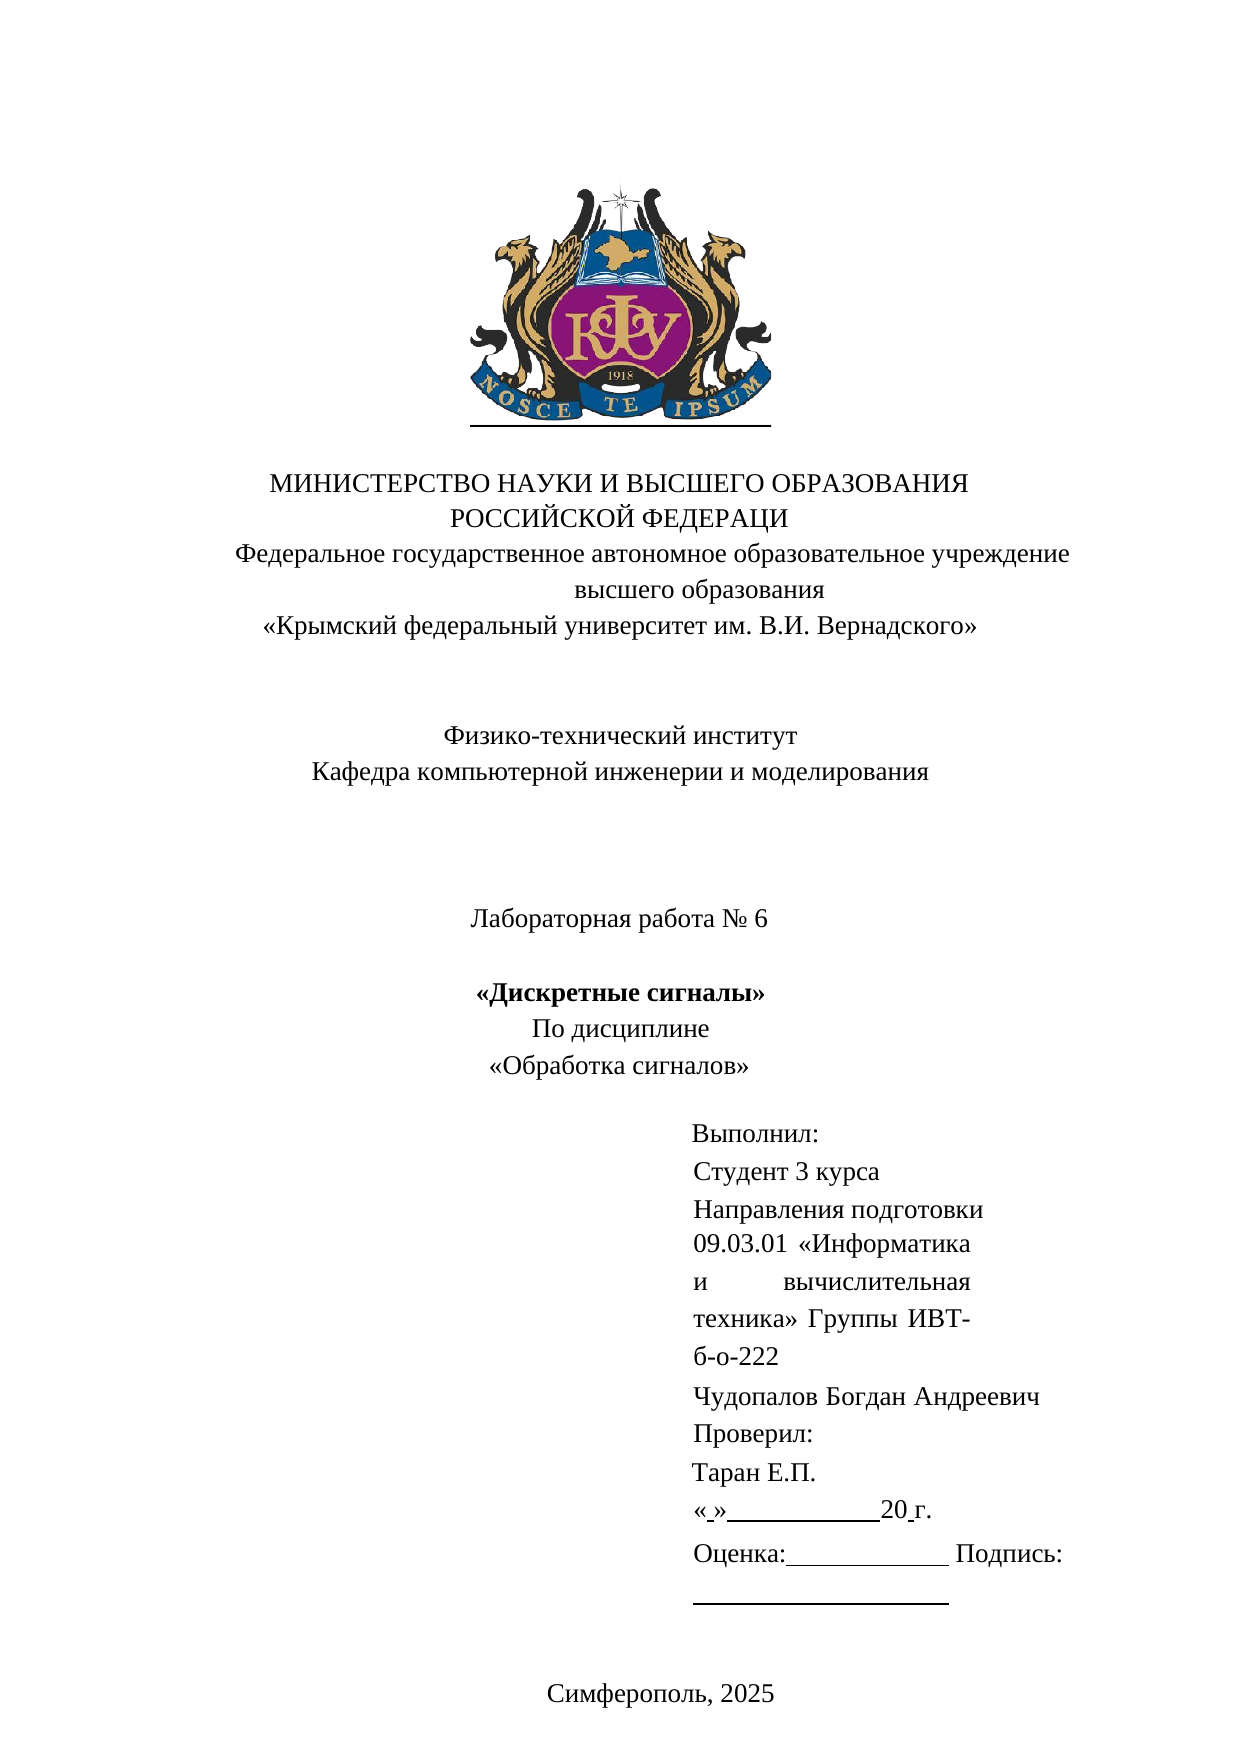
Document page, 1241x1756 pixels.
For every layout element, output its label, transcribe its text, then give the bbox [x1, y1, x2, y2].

text «Крымский федеральный университет им. В.И. Вернадского» [185, 609, 1055, 640]
text Оценка: Подпись: [693, 1537, 948, 1603]
text Кафедра компьютерной инженерии и моделирования [185, 755, 1056, 786]
text Таран Е.П. [691, 1456, 1137, 1487]
text По дисциплине [185, 1012, 1057, 1044]
text «Дискретные сигналы» [185, 976, 1056, 1007]
text Чудопалов Богдан Андреевич Проверил: [693, 1380, 1040, 1449]
text Лабораторная работа № 6 [185, 902, 1054, 933]
text Студент 3 курса [693, 1155, 1137, 1186]
text МИНИСТЕРСТВО НАУКИ И ВЫСШЕГО ОБРАЗОВАНИЯ РОССИЙСКОЙ ФЕДЕРАЦИ [213, 467, 1026, 534]
text 09.03.01 «Информатика и вычислительная техника» Группы ИВТ-б-о-222 [693, 1227, 971, 1371]
text Федеральное государственное автономное образовательное учреждение высшего образования [235, 538, 1137, 604]
text Направления подготовки [693, 1193, 1137, 1224]
picture [470, 181, 772, 427]
text Физико-технический институт [185, 719, 1056, 750]
text « » 20 г. [693, 1493, 948, 1524]
text Выполнил: [691, 1117, 1137, 1148]
text ­Симферополь, 2025 [245, 1677, 1076, 1709]
text «Обработка сигналов» [185, 1049, 1053, 1081]
